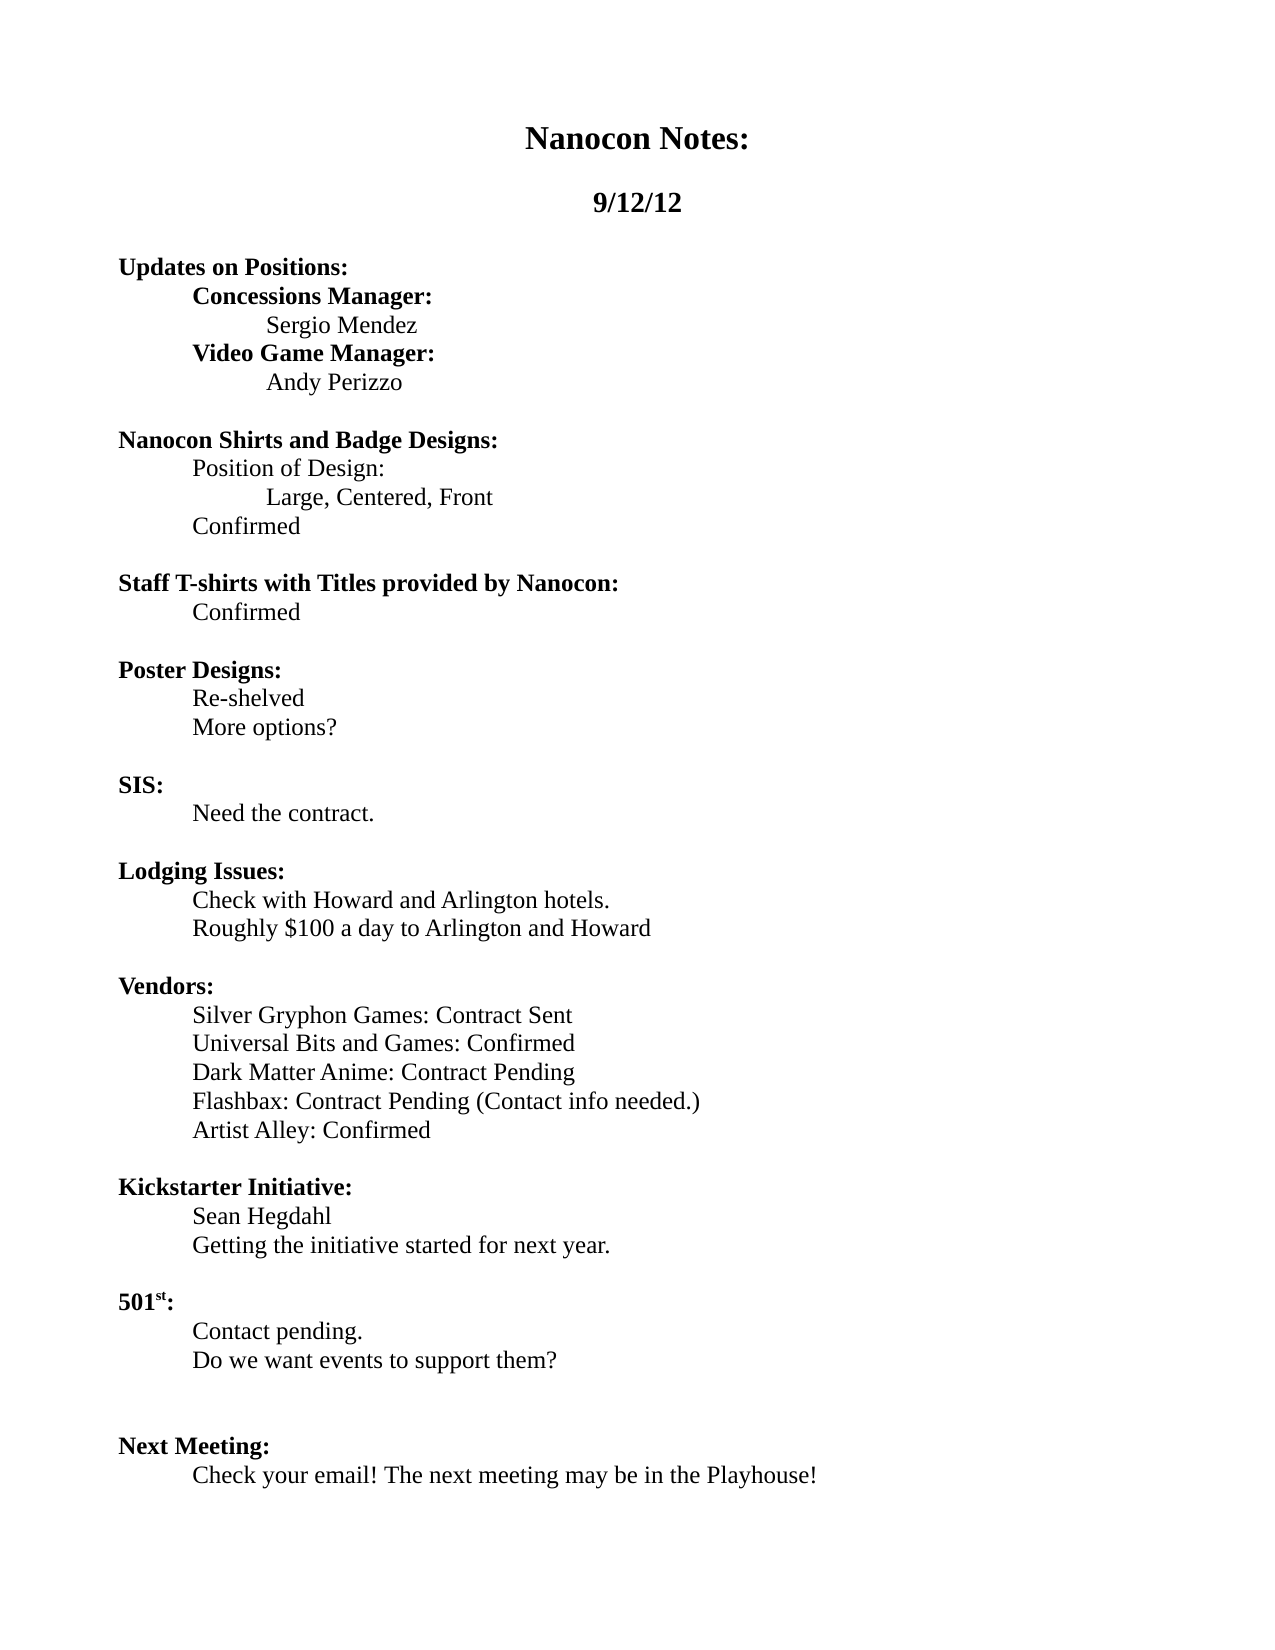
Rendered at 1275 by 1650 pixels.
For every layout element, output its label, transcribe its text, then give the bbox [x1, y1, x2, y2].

text Flashbax: Contract Pending (Contact info needed.) [118, 1086, 1157, 1115]
text Do we want events to support them? [118, 1345, 1157, 1373]
text Concessions Manager: [118, 281, 1157, 310]
text Vendors: [118, 971, 1157, 1000]
text Updates on Positions: [118, 252, 1157, 281]
text Check your email! The next meeting may be in the Playhouse! [118, 1460, 1157, 1488]
text Next Meeting: [118, 1431, 1157, 1460]
text Contact pending. [118, 1316, 1157, 1345]
text Sergio Mendez [118, 310, 1157, 338]
text 9/12/12 [118, 185, 1157, 219]
text Kickstarter Initiative: [118, 1172, 1157, 1201]
text Roughly $100 a day to Arlington and Howard [118, 913, 1157, 942]
text Getting the initiative started for next year. [118, 1230, 1157, 1258]
text Large, Centered, Front [118, 482, 1157, 511]
text Video Game Manager: [118, 338, 1157, 367]
text Poster Designs: [118, 655, 1157, 683]
text Artist Alley: Confirmed [118, 1115, 1157, 1143]
text Re-shelved [118, 683, 1157, 712]
text 501st: [118, 1287, 1157, 1316]
text Lodging Issues: [118, 856, 1157, 885]
text Sean Hegdahl [118, 1201, 1157, 1230]
text Need the contract. [118, 798, 1157, 827]
text Silver Gryphon Games: Contract Sent [118, 1000, 1157, 1028]
text Universal Bits and Games: Confirmed [118, 1028, 1157, 1057]
text Check with Howard and Arlington hotels. [118, 885, 1157, 913]
text Confirmed [118, 597, 1157, 626]
text Andy Perizzo [118, 367, 1157, 396]
text Confirmed [118, 511, 1157, 540]
text SIS: [118, 770, 1157, 798]
text Position of Design: [118, 453, 1157, 482]
text Dark Matter Anime: Contract Pending [118, 1057, 1157, 1086]
text Nanocon Shirts and Badge Designs: [118, 425, 1157, 453]
text Nanocon Notes: [118, 118, 1157, 156]
text More options? [118, 712, 1157, 741]
text Staff T-shirts with Titles provided by Nanocon: [118, 568, 1157, 597]
